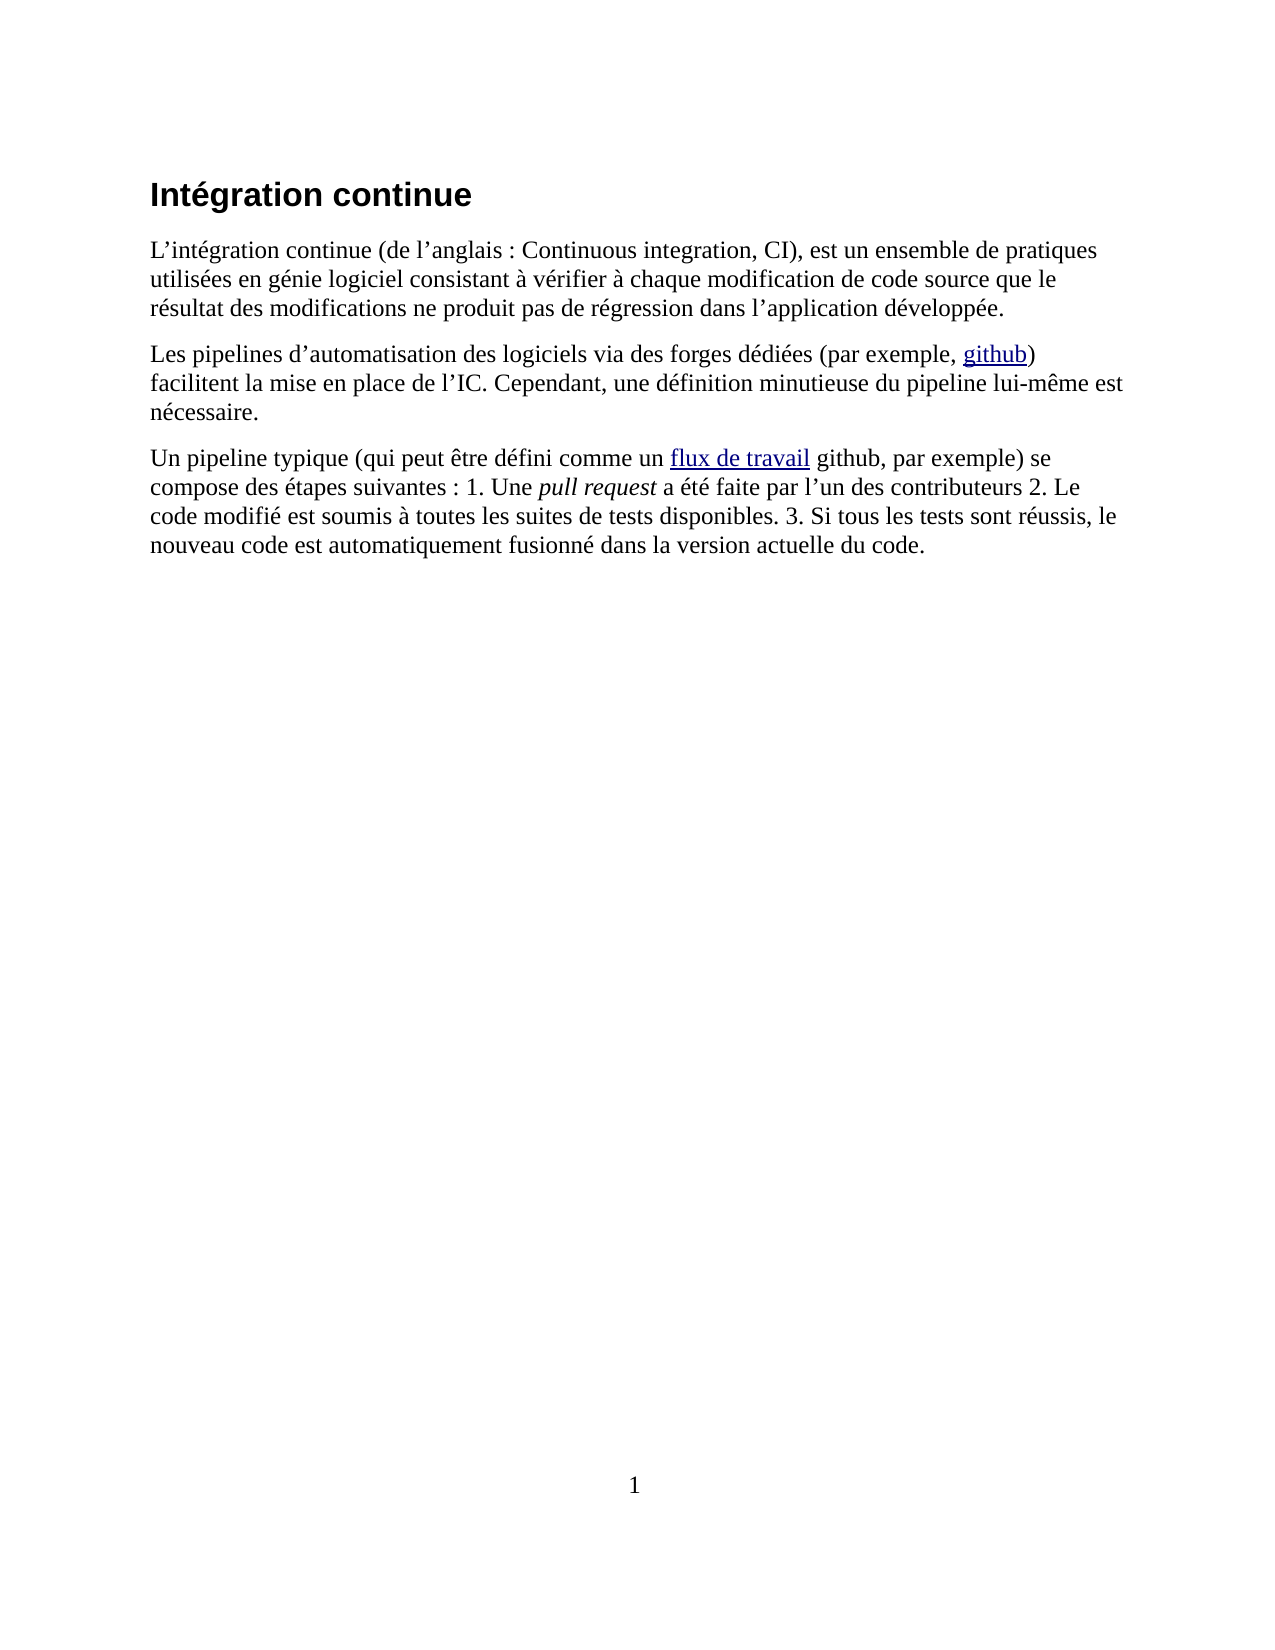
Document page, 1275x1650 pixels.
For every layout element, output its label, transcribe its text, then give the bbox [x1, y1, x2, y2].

text Un pipeline typique (qui peut être défini comme un flux de travail github, par exemple) se compose des étapes suivantes : 1. Une pull request a été faite par l’un des contributeurs 2. Le code modifié est soumis à toutes les suites de tests disponibles. 3. Si tous les tests sont réussis, le nouveau code est automatiquement fusionné dans la version actuelle du code. [150, 443, 1125, 558]
text L’intégration continue (de l’anglais : Continuous integration, CI), est un ensemble de pratiques utilisées en génie logiciel consistant à vérifier à chaque modification de code source que le résultat des modifications ne produit pas de régression dans l’application développée. [150, 235, 1125, 321]
text Les pipelines d’automatisation des logiciels via des forges dédiées (par exemple, github) facilitent la mise en place de l’IC. Cependant, une définition minutieuse du pipeline lui-même est nécessaire. [150, 339, 1125, 426]
subtitle Intégration continue [150, 175, 1125, 214]
